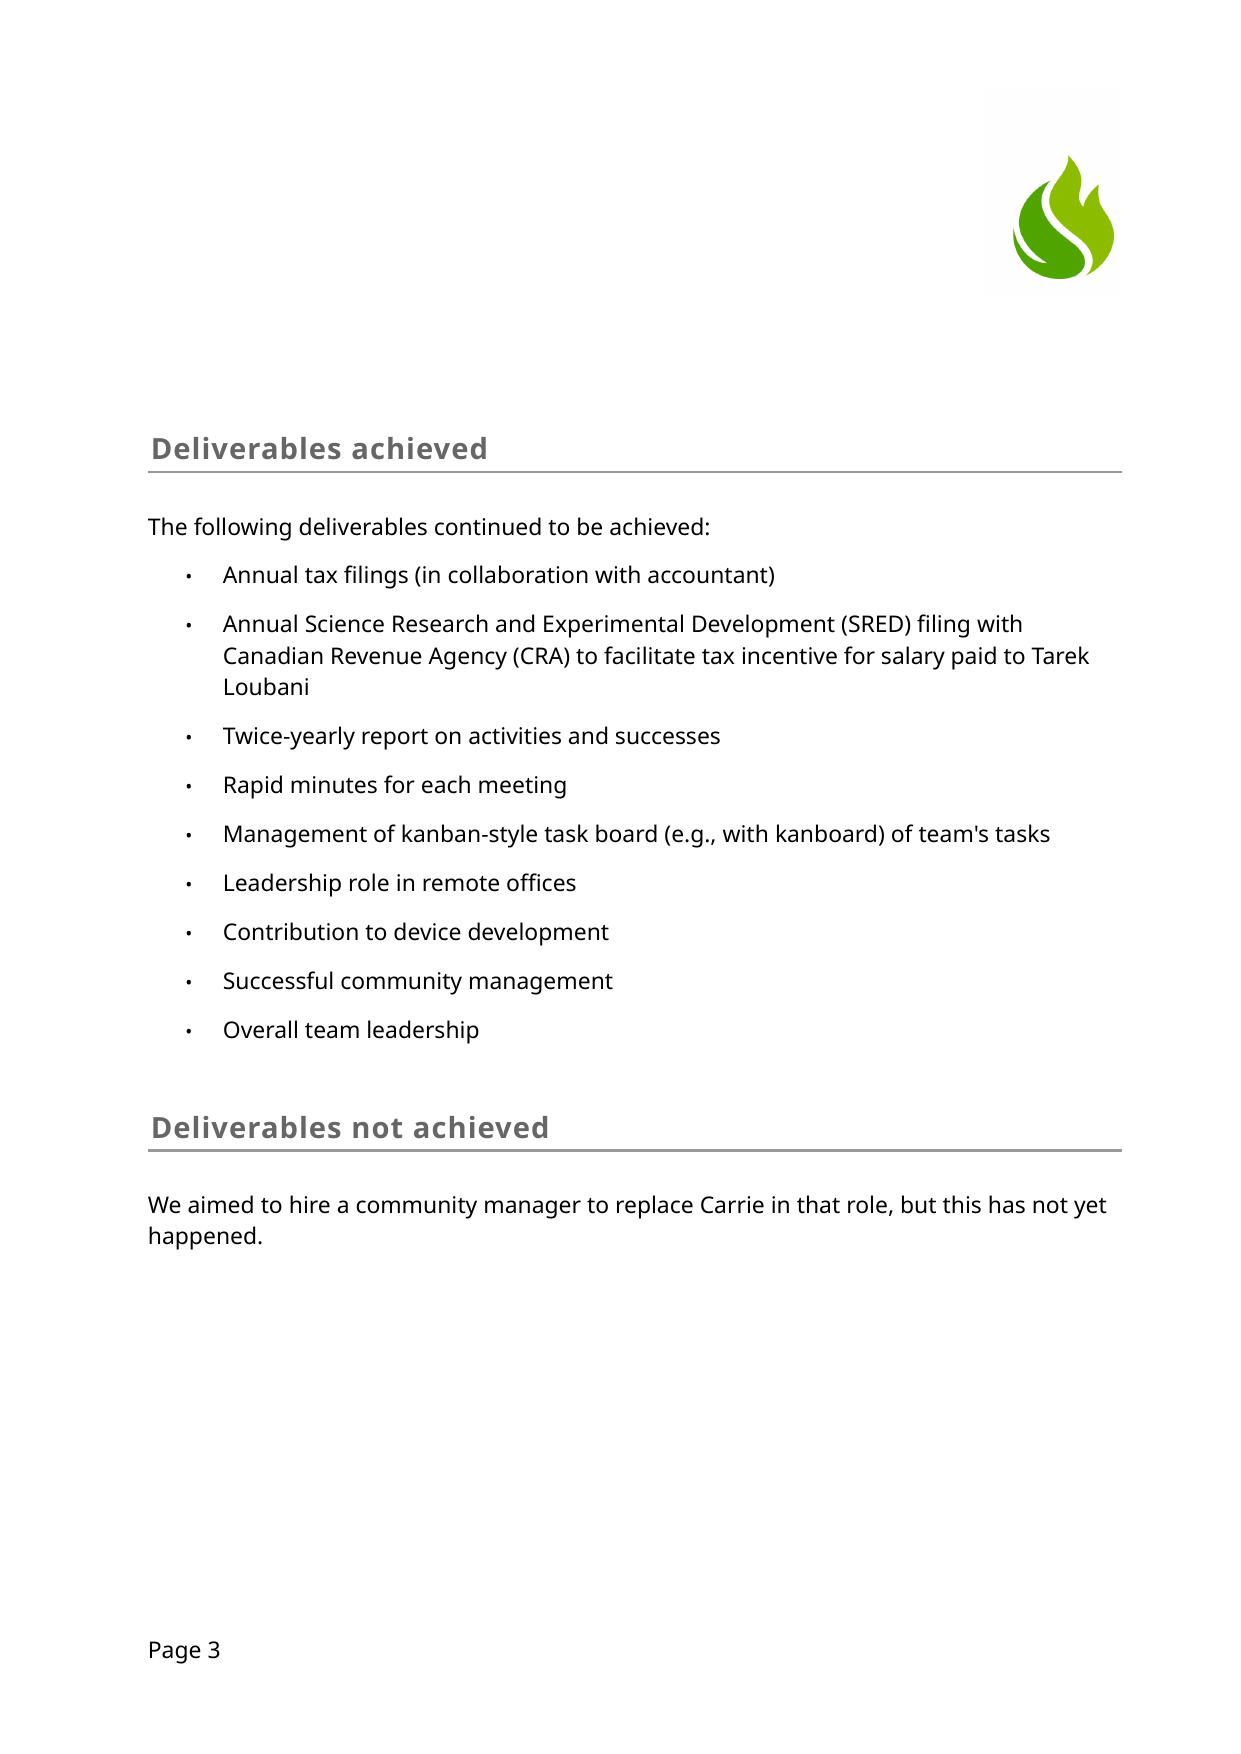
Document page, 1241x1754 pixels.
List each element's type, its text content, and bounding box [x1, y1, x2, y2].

text We aimed to hire a community manager to replace Carrie in that role, but this has not yet happened. [148, 1189, 1122, 1252]
list Contribution to device development [185, 916, 1122, 947]
list Overall team leadership [185, 1014, 1122, 1045]
list Annual tax filings (in collaboration with accountant) [185, 559, 1122, 591]
list Successful community management [185, 965, 1122, 996]
list Rapid minutes for each meeting [185, 769, 1122, 800]
list Twice-yearly report on activities and successes [185, 720, 1122, 751]
list Annual Science Research and Experimental Development (SRED) filing with Canadian Revenue Agency (CRA) to facilitate tax incentive for salary paid to Tarek Loubani [185, 608, 1122, 702]
text The following deliverables continued to be achieved: [148, 511, 1122, 542]
picture [981, 83, 1026, 298]
subtitle Deliverables achieved [148, 425, 1122, 471]
subtitle Deliverables not achieved [148, 1104, 1122, 1149]
list Management of kanban-style task board (e.g., with kanboard) of team's tasks [185, 818, 1122, 849]
list Leadership role in remote offices [185, 867, 1122, 898]
